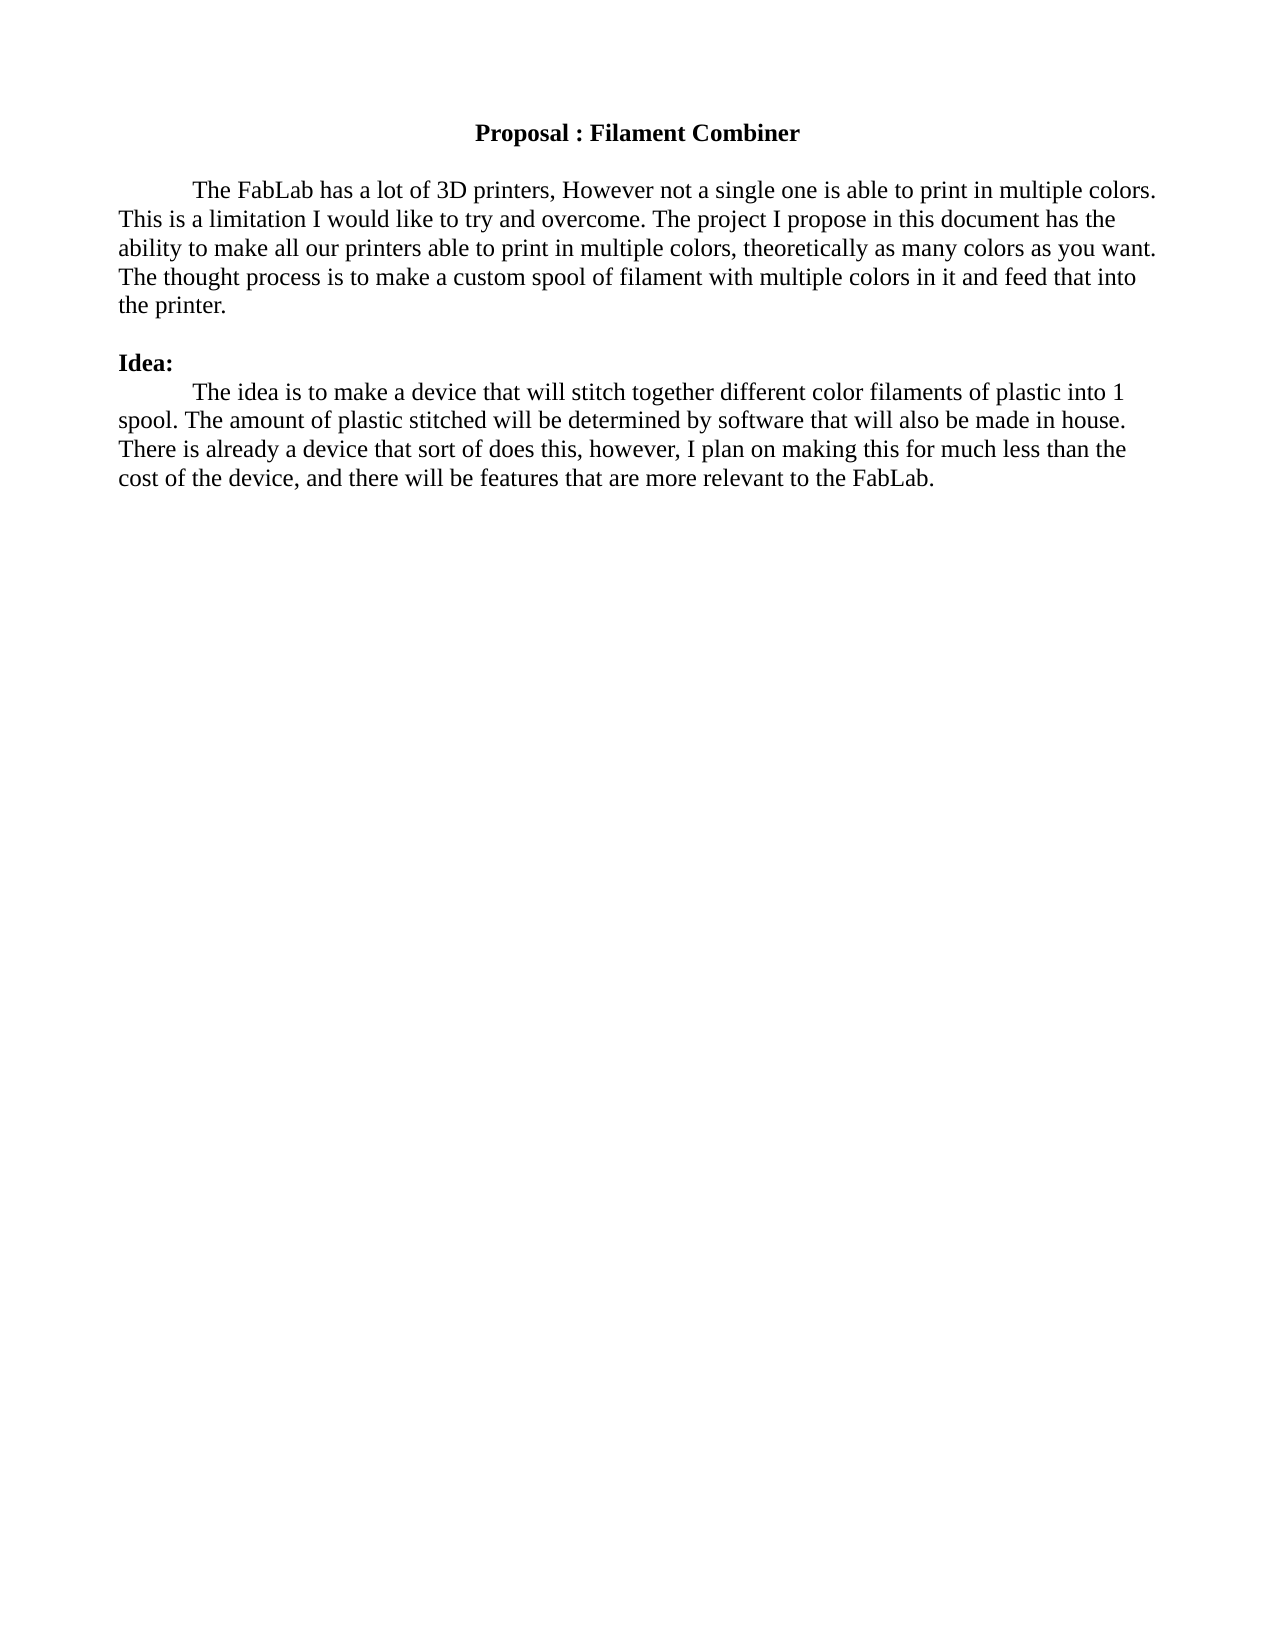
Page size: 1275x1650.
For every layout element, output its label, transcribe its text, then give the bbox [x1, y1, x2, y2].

text There is already a device that sort of does this, however, I plan on making this for much less than the cost of the device, and there will be features that are more relevant to the FabLab. [118, 434, 1157, 492]
text Idea: [118, 348, 1157, 377]
text The thought process is to make a custom spool of filament with multiple colors in it and feed that into the printer. [118, 262, 1157, 319]
text The FabLab has a lot of 3D printers, However not a single one is able to print in multiple colors. This is a limitation I would like to try and overcome. The project I propose in this document has the ability to make all our printers able to print in multiple colors, theoretically as many colors as you want. [118, 176, 1157, 262]
text Proposal : Filament Combiner [118, 118, 1157, 147]
text The idea is to make a device that will stitch together different color filaments of plastic into 1 spool. The amount of plastic stitched will be determined by software that will also be made in house. [118, 377, 1157, 434]
